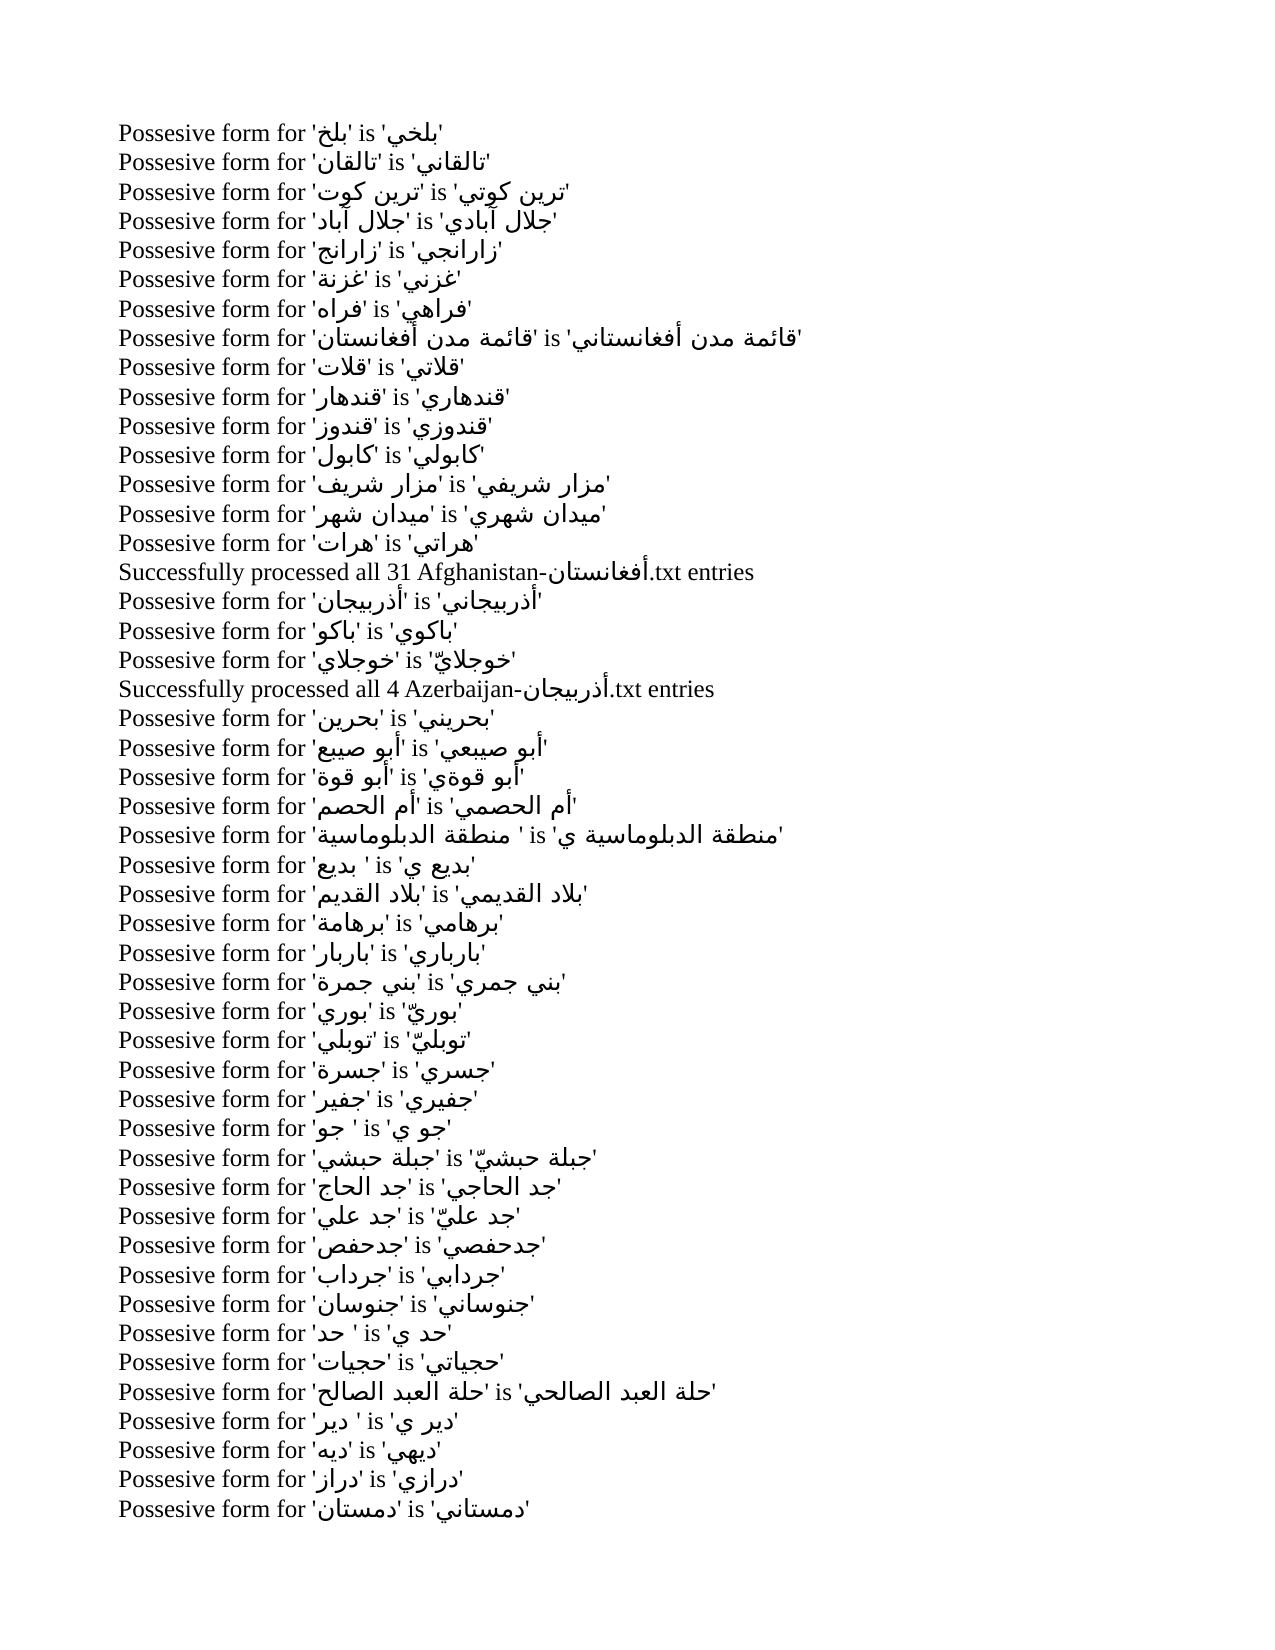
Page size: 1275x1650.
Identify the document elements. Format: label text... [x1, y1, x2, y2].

text Possesive form for 'قلات' is 'قلاتي' [118, 352, 1157, 382]
text Possesive form for 'بحرين' is 'بحريني' [118, 703, 1157, 733]
text Possesive form for 'دمستان' is 'دمستاني' [118, 1494, 1157, 1523]
text Possesive form for 'أبو صيبع' is 'أبو صيبعي' [118, 733, 1157, 762]
text Possesive form for 'جبلة حبشي' is 'جبلة حبشيّ' [118, 1143, 1157, 1172]
text Possesive form for 'توبلي' is 'توبليّ' [118, 1026, 1157, 1055]
text Possesive form for 'جفير' is 'جفيري' [118, 1084, 1157, 1113]
text Possesive form for 'بديع ' is 'بديع ي' [118, 850, 1157, 879]
text Possesive form for 'منطقة الدبلوماسية ' is 'منطقة الدبلوماسية ي' [118, 821, 1157, 850]
text Possesive form for 'أم الحصم' is 'أم الحصمي' [118, 791, 1157, 821]
text Possesive form for 'كابول' is 'كابولي' [118, 440, 1157, 469]
text Possesive form for 'حد ' is 'حد ي' [118, 1318, 1157, 1347]
text Possesive form for 'ترين کوت' is 'ترين کوتي' [118, 177, 1157, 206]
text Possesive form for 'هرات' is 'هراتي' [118, 528, 1157, 557]
text Possesive form for 'قندوز' is 'قندوزي' [118, 411, 1157, 440]
text Possesive form for 'جنوسان' is 'جنوساني' [118, 1289, 1157, 1318]
text Possesive form for 'بلخ' is 'بلخي' [118, 118, 1157, 147]
text Possesive form for 'تالقان' is 'تالقاني' [118, 147, 1157, 177]
text Possesive form for 'جو ' is 'جو ي' [118, 1113, 1157, 1143]
text Possesive form for 'جد علي' is 'جد عليّ' [118, 1201, 1157, 1230]
text Possesive form for 'جرداب' is 'جردابي' [118, 1260, 1157, 1289]
text Possesive form for 'جسرة' is 'جسري' [118, 1055, 1157, 1084]
text Possesive form for 'قندهار' is 'قندهاري' [118, 382, 1157, 411]
text Possesive form for 'قائمة مدن أفغانستان' is 'قائمة مدن أفغانستاني' [118, 323, 1157, 352]
text Possesive form for 'فراه' is 'فراهي' [118, 294, 1157, 323]
text Possesive form for 'دراز' is 'درازي' [118, 1464, 1157, 1494]
text Possesive form for 'جلال آباد' is 'جلال آبادي' [118, 206, 1157, 235]
text Possesive form for 'بوري' is 'بوريّ' [118, 996, 1157, 1026]
text Possesive form for 'ديه' is 'ديهي' [118, 1435, 1157, 1464]
text Possesive form for 'جدحفص' is 'جدحفصي' [118, 1230, 1157, 1260]
text Possesive form for 'برهامة' is 'برهامي' [118, 908, 1157, 938]
text Possesive form for 'بلاد القديم' is 'بلاد القديمي' [118, 879, 1157, 908]
text Possesive form for 'مزار شريف' is 'مزار شريفي' [118, 469, 1157, 499]
text Possesive form for 'حلة العبد الصالح' is 'حلة العبد الصالحي' [118, 1377, 1157, 1406]
text Possesive form for 'خوجلاي' is 'خوجلايّ' [118, 645, 1157, 674]
text Successfully processed all 4 Azerbaijan-أذربيجان.txt entries [118, 674, 1157, 703]
text Possesive form for 'حجيات' is 'حجياتي' [118, 1347, 1157, 1377]
text Possesive form for 'باربار' is 'بارباري' [118, 938, 1157, 967]
text Possesive form for 'باكو' is 'باكوي' [118, 616, 1157, 645]
text Possesive form for 'بني جمرة' is 'بني جمري' [118, 967, 1157, 996]
text Possesive form for 'دير ' is 'دير ي' [118, 1406, 1157, 1435]
text Possesive form for 'زارانج' is 'زارانجي' [118, 235, 1157, 264]
text Possesive form for 'أبو قوة' is 'أبو قوةي' [118, 762, 1157, 791]
text Possesive form for 'غزنة' is 'غزني' [118, 264, 1157, 294]
text Possesive form for 'أذربيجان' is 'أذربيجاني' [118, 586, 1157, 616]
text Possesive form for 'جد الحاج' is 'جد الحاجي' [118, 1172, 1157, 1201]
text Possesive form for 'ميدان شهر' is 'ميدان شهري' [118, 499, 1157, 528]
text Successfully processed all 31 Afghanistan-أفغانستان.txt entries [118, 557, 1157, 586]
